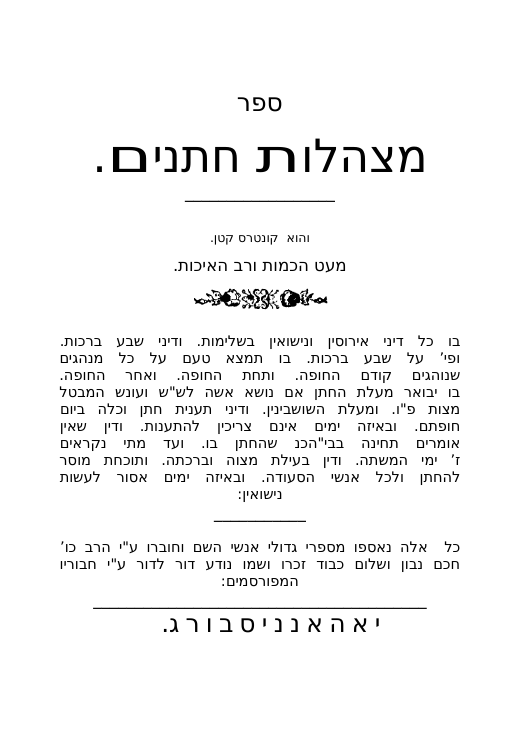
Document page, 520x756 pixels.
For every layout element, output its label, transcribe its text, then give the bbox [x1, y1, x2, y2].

text ________________________________________ [59, 590, 461, 609]
text חופתם. ובאיזה ימים אינם צריכין להתענות. ודין שאין [59, 418, 461, 435]
text אומרים תחינה בבי"הכנ שהחתן בו. ועד מתי נקראים [59, 435, 461, 452]
text מעט הכמות ורב האיכות. [59, 256, 461, 275]
text יאהאנניסבורג. [81, 609, 461, 638]
text שנוהגים קודם החופה. ותחת החופה. ואחר החופה. [59, 367, 461, 384]
text בו יבואר מעלת החתן אם נושא אשה לש"ש ועונש המבטל [59, 384, 461, 401]
text ז’ ימי המשתה. ודין בעילת מצוה וברכתה. ותוכחת מוסר [59, 452, 461, 469]
text ופי’ על שבע ברכות. בו תמצא טעם על כל מנהגים [59, 350, 461, 367]
text והוא קונטרס קטן. [59, 231, 461, 246]
text המפורסמים: [59, 573, 461, 590]
text ספר [59, 88, 461, 117]
text חכם נבון ושלום כבוד זכרו ושמו נודע דור לדור ע"י חבוריו [59, 556, 461, 573]
text בו כל דיני אירוסין ונישואין בשלימות. ודיני שבע ברכות. [59, 333, 461, 350]
text __________________ [59, 183, 461, 202]
text כל אלה נאספו מספרי גדולי אנשי השם וחוברו ע"י הרב כו’ [59, 539, 461, 556]
text ___________ [59, 503, 461, 522]
text נישואין: [59, 486, 461, 503]
text להחתן ולכל אנשי הסעודה. ובאיזה ימים אסור לעשות [59, 469, 461, 486]
text מצהלות חתנים. [59, 129, 461, 183]
picture [188, 284, 333, 313]
text מצות פ"ו. ומעלת השושבינין. ודיני תענית חתן וכלה ביום [59, 401, 461, 418]
